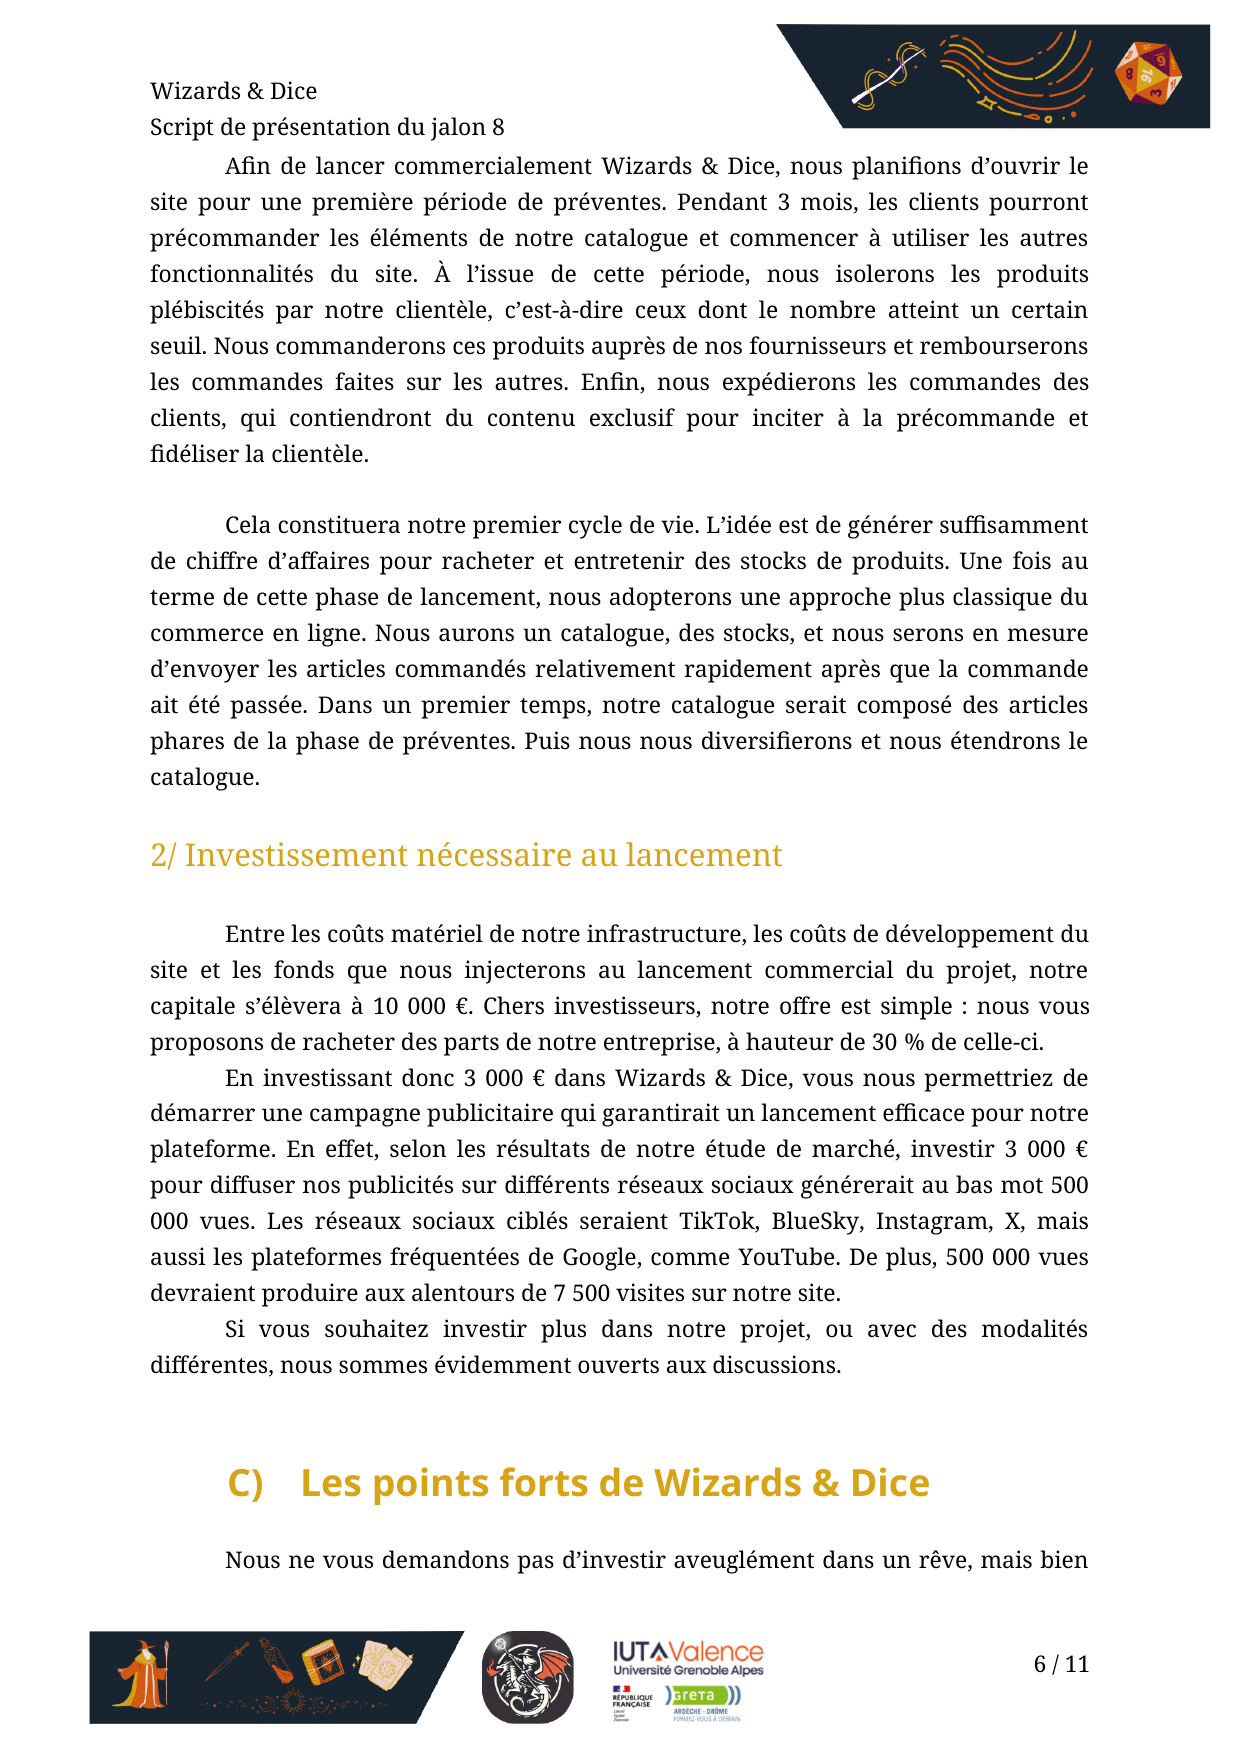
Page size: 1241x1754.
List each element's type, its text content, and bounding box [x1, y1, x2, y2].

subtitle Investissement nécessaire au lancement [150, 833, 1090, 875]
text Si vous souhaitez investir plus dans notre projet, ou avec des modalités différentes, nous sommes évidemment ouverts aux discussions. [150, 1313, 1090, 1380]
subtitle Les points forts de Wizards & Dice [227, 1457, 1090, 1508]
text Entre les coûts matériel de notre infrastructure, les coûts de développement du site et les fonds que nous injecterons au lancement commercial du projet, notre capitale s’élèvera à 10 000 €. Chers investisseurs, notre offre est simple : nous vous proposons de racheter des parts de notre entreprise, à hauteur de 30 % de celle-ci. [150, 918, 1090, 1057]
text En investissant donc 3 000 € dans Wizards & Dice, vous nous permettriez de démarrer une campagne publicitaire qui garantirait un lancement efficace pour notre plateforme. En effet, selon les résultats de notre étude de marché, investir 3 000 € pour diffuser nos publicités sur différents réseaux sociaux générerait au bas mot 500 000 vues. Les réseaux sociaux ciblés seraient TikTok, BlueSky, Instagram, X, mais aussi les plateformes fréquentées de Google, comme YouTube. De plus, 500 000 vues devraient produire aux alentours de 7 500 visites sur notre site. [150, 1061, 1090, 1308]
picture [81, 1620, 788, 1733]
picture [771, 21, 1218, 131]
text Afin de lancer commercialement Wizards & Dice, nous planifions d’ouvrir le site pour une première période de préventes. Pendant 3 mois, les clients pourront précommander les éléments de notre catalogue et commencer à utiliser les autres fonctionnalités du site. À l’issue de cette période, nous isolerons les produits plébiscités par notre clientèle, c’est-à-dire ceux dont le nombre atteint un certain seuil. Nous commanderons ces produits auprès de nos fournisseurs et rembourserons les commandes faites sur les autres. Enfin, nous expédierons les commandes des clients, qui contiendront du contenu exclusif pour inciter à la précommande et fidéliser la clientèle. [150, 150, 1090, 469]
text Nous ne vous demandons pas d’investir aveuglément dans un rêve, mais bien [150, 1544, 1090, 1575]
text Cela constituera notre premier cycle de vie. L’idée est de générer suffisamment de chiffre d’affaires pour racheter et entretenir des stocks de produits. Une fois au terme de cette phase de lancement, nous adopterons une approche plus classique du commerce en ligne. Nous aurons un catalogue, des stocks, et nous serons en mesure d’envoyer les articles commandés relativement rapidement après que la commande ait été passée. Dans un premier temps, notre catalogue serait composé des articles phares de la phase de préventes. Puis nous nous diversifierons et nous étendrons le catalogue. [150, 509, 1090, 792]
